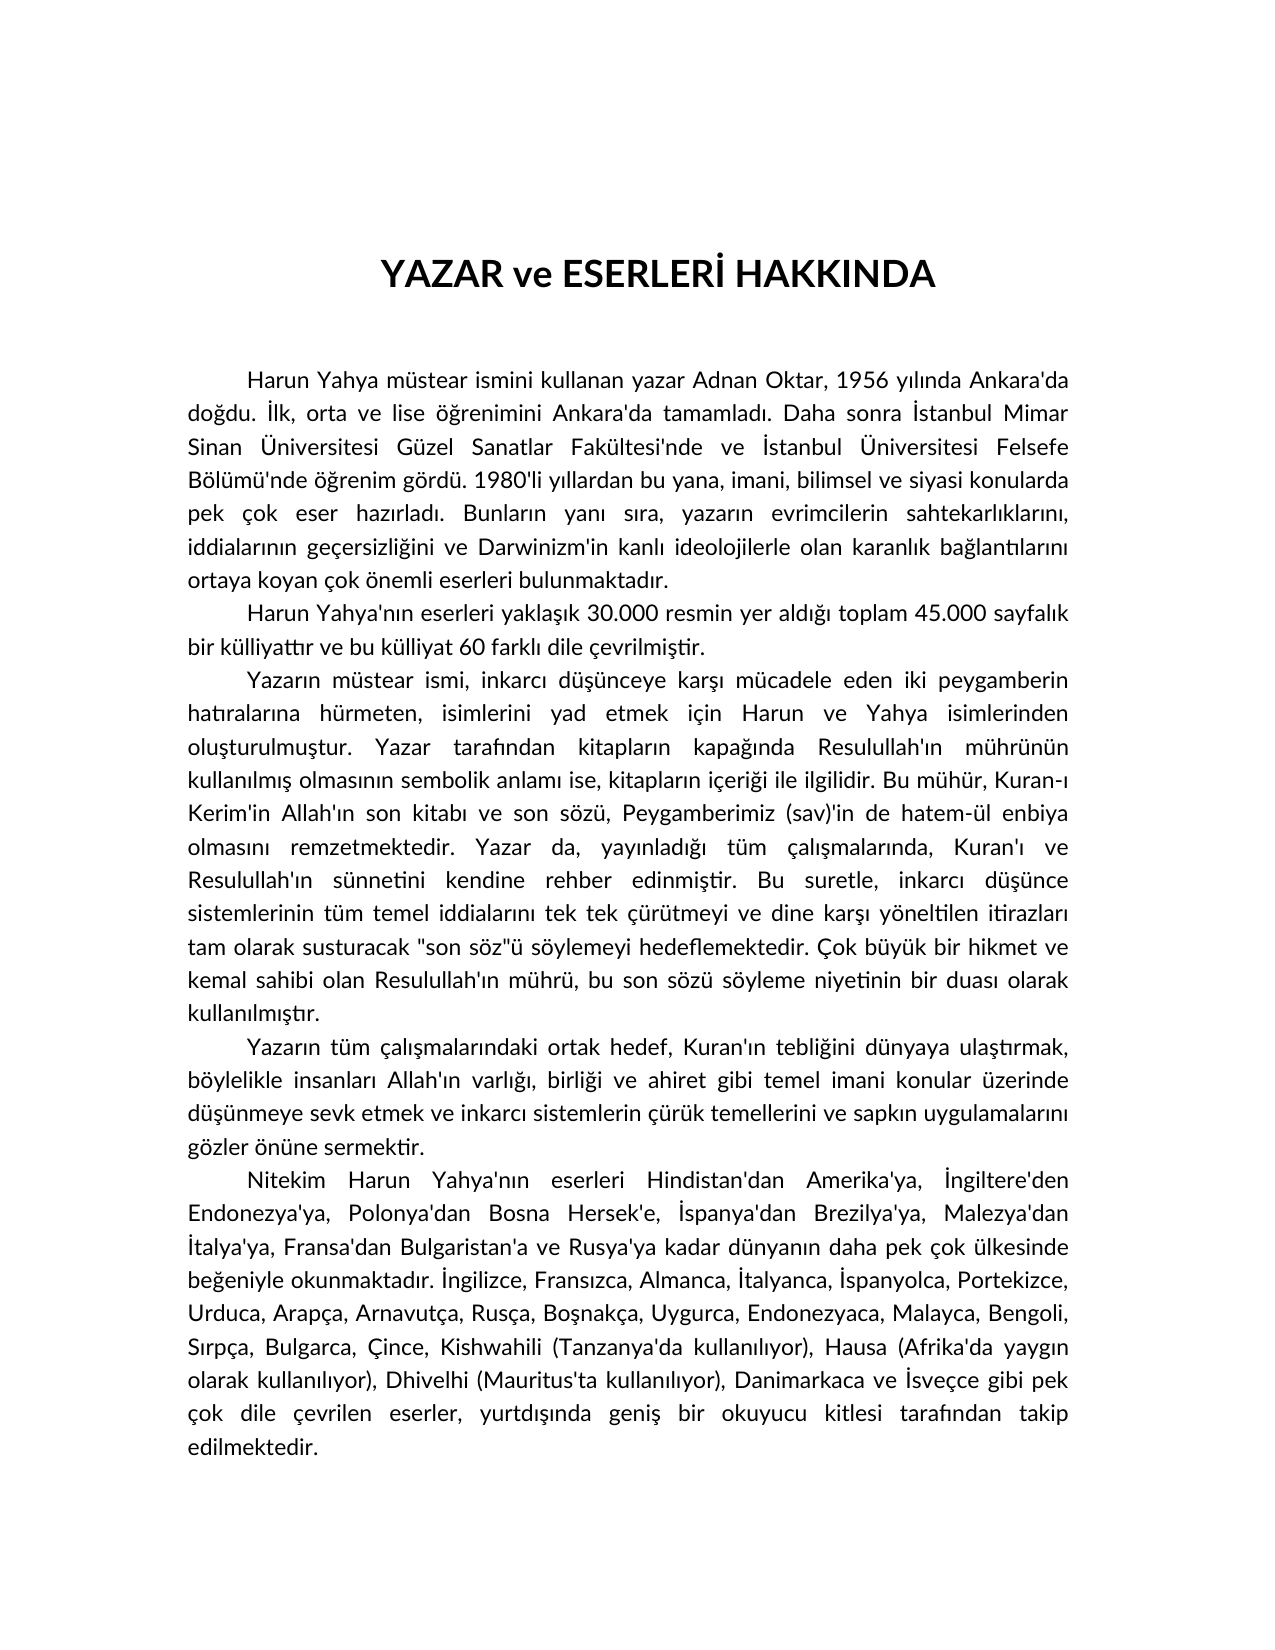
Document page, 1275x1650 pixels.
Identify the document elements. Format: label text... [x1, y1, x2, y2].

text Yazarın müstear ismi, inkarcı düşünceye karşı mücadele eden iki peygamberin hatıralarına hürmeten, isimlerini yad etmek için Harun ve Yahya isimlerinden oluşturulmuştur. Yazar tarafından kitapların kapağında Resulullah'ın mührünün kullanılmış olmasının sembolik anlamı ise, kitapların içeriği ile ilgilidir. Bu mühür, Kuran-ı Kerim'in Allah'ın son kitabı ve son sözü, Peygamberimiz (sav)'in de hatem-ül enbiya olmasını remzetmektedir. Yazar da, yayınladığı tüm çalışmalarında, Kuran'ı ve Resulullah'ın sünnetini kendine rehber edinmiştir. Bu suretle, inkarcı düşünce sistemlerinin tüm temel iddialarını tek tek çürütmeyi ve dine karşı yöneltilen itirazları tam olarak susturacak "son söz"ü söylemeyi hedeflemektedir. Çok büyük bir hikmet ve kemal sahibi olan Resulullah'ın mührü, bu son sözü söyleme niyetinin bir duası olarak kullanılmıştır. [187, 662, 1070, 1028]
text Yazarın tüm çalışmalarındaki ortak hedef, Kuran'ın tebliğini dünyaya ulaştırmak, böylelikle insanları Allah'ın varlığı, birliği ve ahiret gibi temel imani konular üzerinde düşünmeye sevk etmek ve inkarcı sistemlerin çürük temellerini ve sapkın uygulamalarını gözler önüne sermektir. [187, 1028, 1070, 1162]
text Nitekim Harun Yahya'nın eserleri Hindistan'dan Amerika'ya, İngiltere'den Endonezya'ya, Polonya'dan Bosna Hersek'e, İspanya'dan Brezilya'ya, Malezya'dan İtalya'ya, Fransa'dan Bulgaristan'a ve Rusya'ya kadar dünyanın daha pek çok ülkesinde beğeniyle okunmaktadır. İngilizce, Fransızca, Almanca, İtalyanca, İspanyolca, Portekizce, Urduca, Arapça, Arnavutça, Rusça, Boşnakça, Uygurca, Endonezyaca, Malayca, Bengoli, Sırpça, Bulgarca, Çince, Kishwahili (Tanzanya'da kullanılıyor), Hausa (Afrika'da yaygın olarak kullanılıyor), Dhivelhi (Mauritus'ta kullanılıyor), Danimarkaca ve İsveçce gibi pek çok dile çevrilen eserler, yurtdışında geniş bir okuyucu kitlesi tarafından takip edilmektedir. [187, 1162, 1070, 1462]
text Harun Yahya'nın eserleri yaklaşık 30.000 resmin yer aldığı toplam 45.000 sayfalık bir külliyattır ve bu külliyat 60 farklı dile çevrilmiştir. [187, 595, 1070, 662]
text Harun Yahya müstear ismini kullanan yazar Adnan Oktar, 1956 yılında Ankara'da doğdu. İlk, orta ve lise öğrenimini Ankara'da tamamladı. Daha sonra İstanbul Mimar Sinan Üniversitesi Güzel Sanatlar Fakültesi'nde ve İstanbul Üniversitesi Felsefe Bölümü'nde öğrenim gördü. 1980'li yıllardan bu yana, imani, bilimsel ve siyasi konularda pek çok eser hazırladı. Bunların yanı sıra, yazarın evrimcilerin sahtekarlıklarını, iddialarının geçersizliğini ve Darwinizm'in kanlı ideolojilerle olan karanlık bağlantılarını ortaya koyan çok önemli eserleri bulunmaktadır. [187, 362, 1070, 595]
subtitle YAZAR ve ESERLERİ HAKKINDA [187, 250, 1070, 295]
